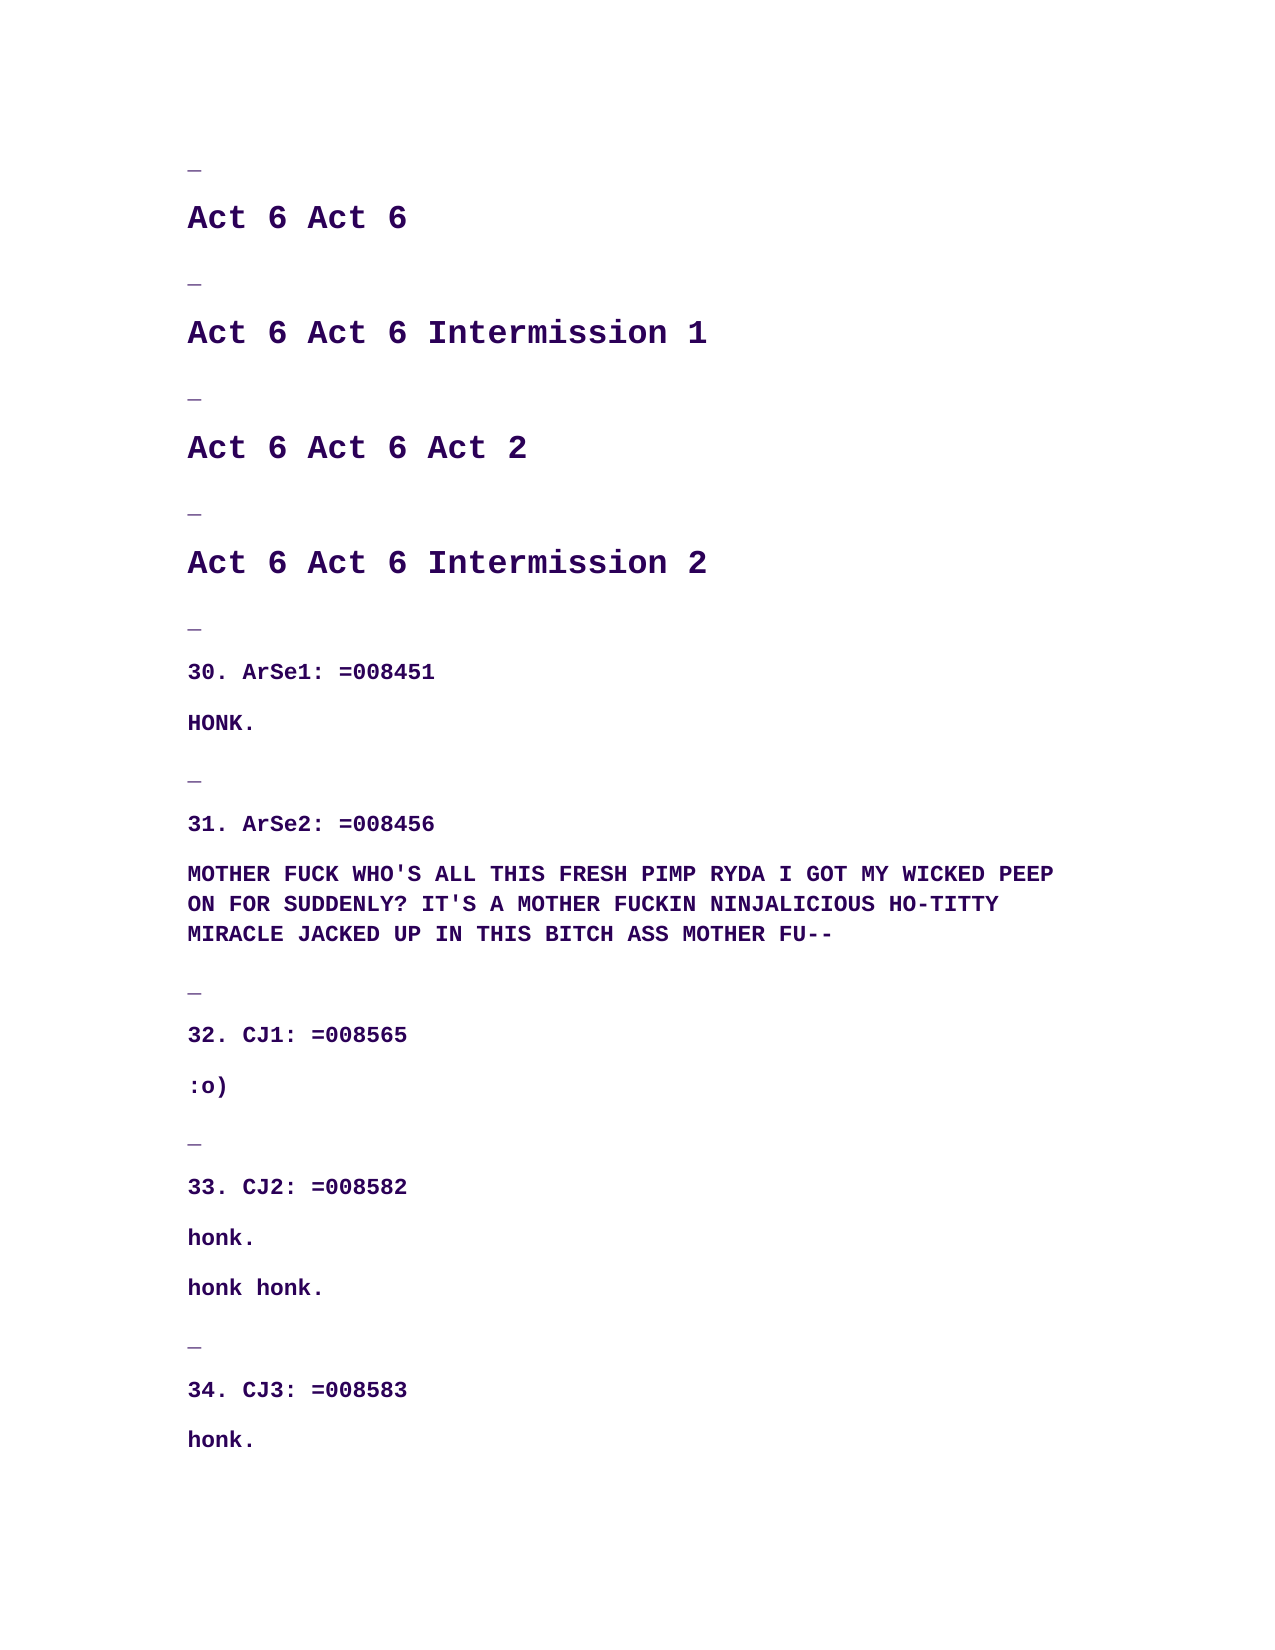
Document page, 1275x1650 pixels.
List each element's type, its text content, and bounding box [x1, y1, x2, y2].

text Act 6 Act 6 [187, 201, 1087, 238]
text Act 6 Act 6 Intermission 2 [187, 545, 1087, 583]
text _ [187, 973, 1087, 999]
text 32. CJ1: =008565 [187, 1023, 1087, 1049]
text 33. CJ2: =008582 [187, 1175, 1087, 1201]
text _ [187, 495, 1087, 521]
text _ [187, 1327, 1087, 1353]
text _ [187, 265, 1087, 291]
text :o) [187, 1074, 1087, 1100]
text 34. CJ3: =008583 [187, 1378, 1087, 1404]
text Act 6 Act 6 Act 2 [187, 430, 1087, 468]
text _ [187, 150, 1087, 176]
text MOTHER FUCK WHO'S ALL THIS FRESH PIMP RYDA I GOT MY WICKED PEEP ON FOR SUDDENLY? IT'S A MOTHER FUCKIN NINJALICIOUS HO-TITTY MIRACLE JACKED UP IN THIS BITCH ASS MOTHER FU-- [187, 863, 1087, 948]
text _ [187, 761, 1087, 787]
text honk honk. [187, 1277, 1087, 1303]
text honk. [187, 1226, 1087, 1252]
text _ [187, 609, 1087, 636]
text Act 6 Act 6 Intermission 1 [187, 316, 1087, 353]
text 30. ArSe1: =008451 [187, 660, 1087, 686]
text _ [187, 380, 1087, 406]
text honk. [187, 1428, 1087, 1454]
text HONK. [187, 711, 1087, 737]
text _ [187, 1125, 1087, 1151]
text 31. ArSe2: =008456 [187, 812, 1087, 838]
